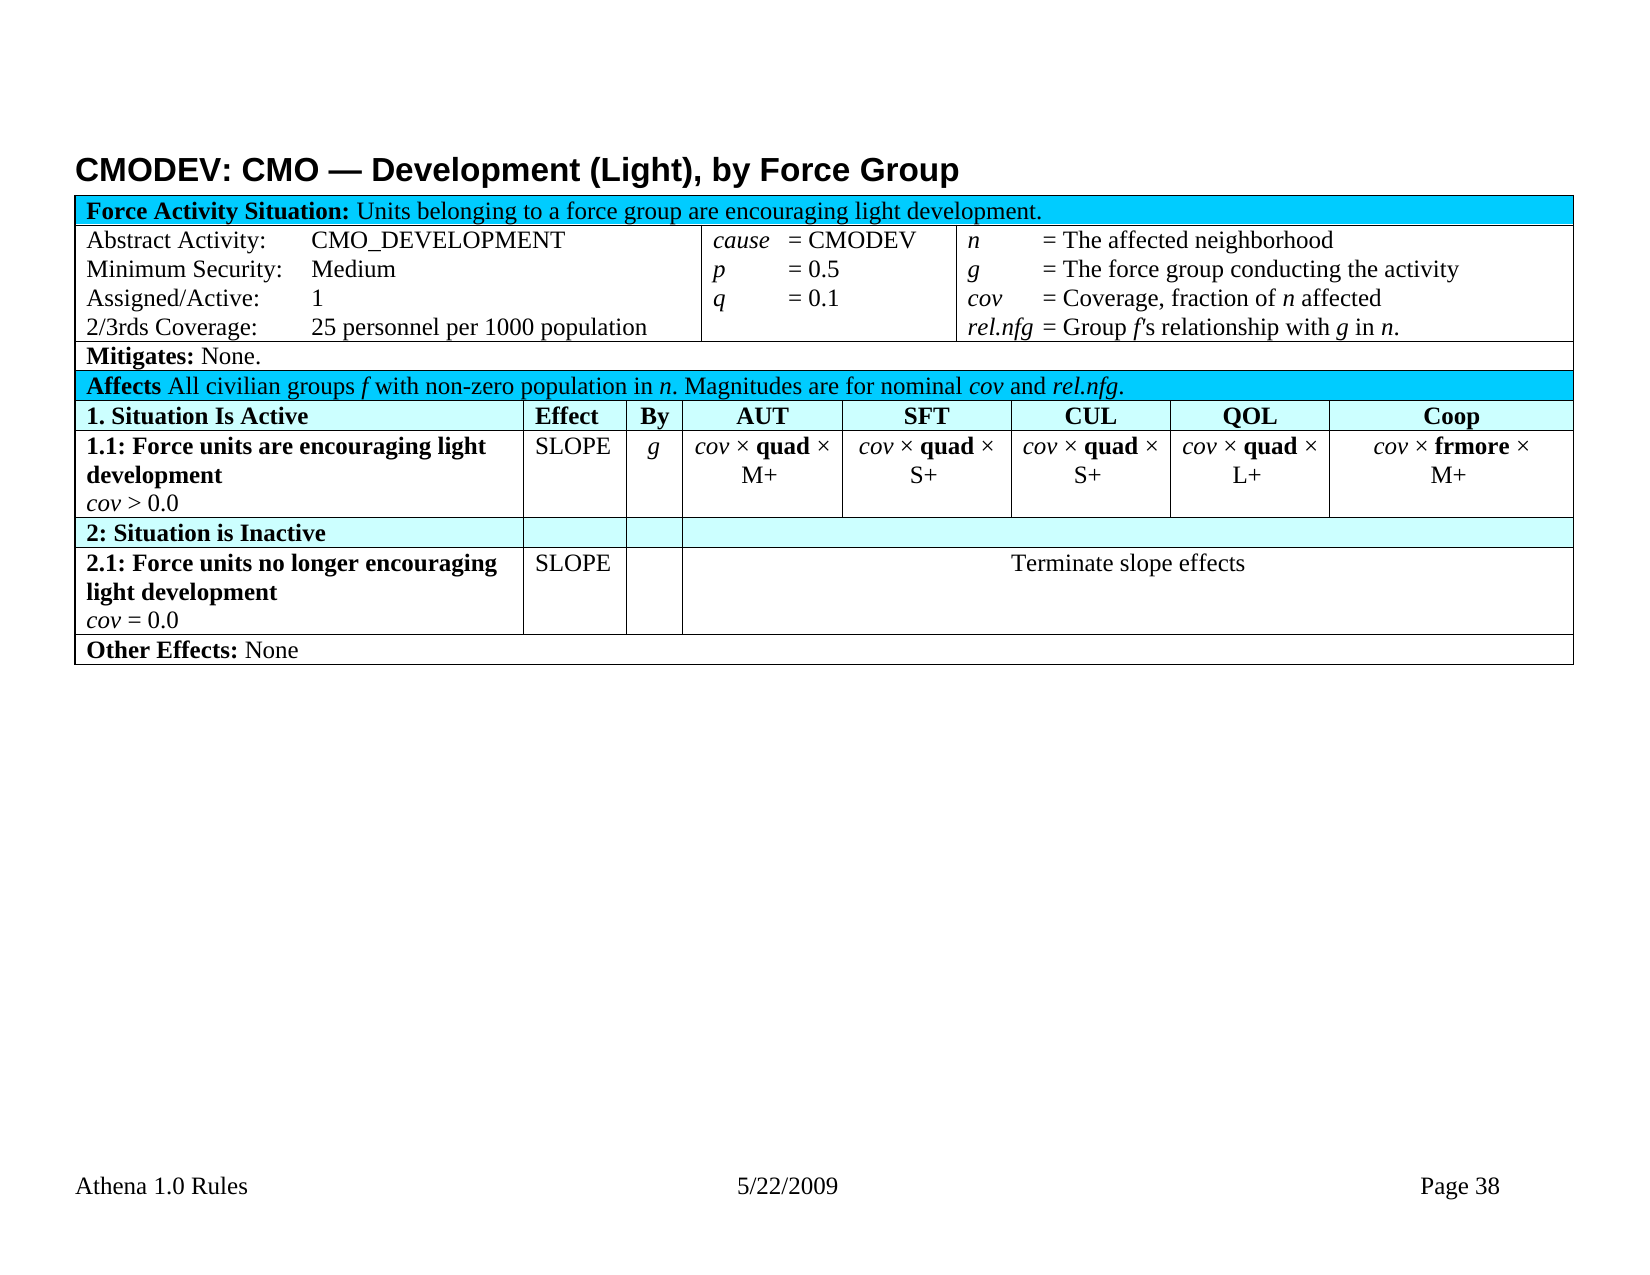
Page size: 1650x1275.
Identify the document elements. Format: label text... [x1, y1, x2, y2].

table_cell [627, 548, 682, 634]
table_cell 2.1: Force units no longer encouraging light development cov = 0.0 [76, 548, 523, 634]
table_cell cause = CMODEV p = 0.5 q = 0.1 [702, 226, 956, 341]
table_cell n = The affected neighborhood g = The force group conducting the activity cov = Coverage, fraction of n affected rel.nfg = Group f's relationship with g in n. [957, 226, 1573, 341]
text CMODEV: CMO — Development (Light), by Force Group [75, 150, 1575, 188]
table_cell cov × quad × S+ [1012, 431, 1170, 517]
table_cell [627, 518, 682, 547]
table_cell cov × quad × M+ [683, 431, 842, 517]
table_cell SLOPE [524, 548, 626, 634]
table_cell Coop [1330, 401, 1573, 430]
table_cell 1. Situation Is Active [76, 401, 523, 430]
table_cell g [627, 431, 682, 517]
table_cell Other Effects: None [76, 635, 1573, 664]
table_cell Mitigates: None. [76, 342, 1573, 370]
table_cell cov × quad × S+ [843, 431, 1011, 517]
table_cell [683, 518, 1573, 547]
table_cell Affects All civilian groups f with non-zero population in n. Magnitudes are for nominal cov and rel.nfg. [76, 371, 1573, 400]
table_cell Abstract Activity: CMO_DEVELOPMENT Minimum Security: Medium Assigned/Active: 1 2/3rds Coverage: 25 personnel per 1000 population [76, 226, 701, 341]
table_cell cov × frmore × M+ [1330, 431, 1573, 517]
table_cell 1.1: Force units are encouraging light development cov > 0.0 [76, 431, 523, 517]
table_cell 2: Situation is Inactive [76, 518, 523, 547]
table_cell CUL [1012, 401, 1170, 430]
table_cell QOL [1171, 401, 1329, 430]
table_cell [524, 518, 626, 547]
table_cell cov × quad × L+ [1171, 431, 1329, 517]
table_cell AUT [683, 401, 842, 430]
table_cell Terminate slope effects [683, 548, 1573, 634]
table_cell SFT [843, 401, 1011, 430]
table_cell By [627, 401, 682, 430]
table_cell Effect [524, 401, 626, 430]
table_cell SLOPE [524, 431, 626, 517]
table_header Force Activity Situation: Units belonging to a force group are encouraging light development. [76, 196, 1573, 224]
